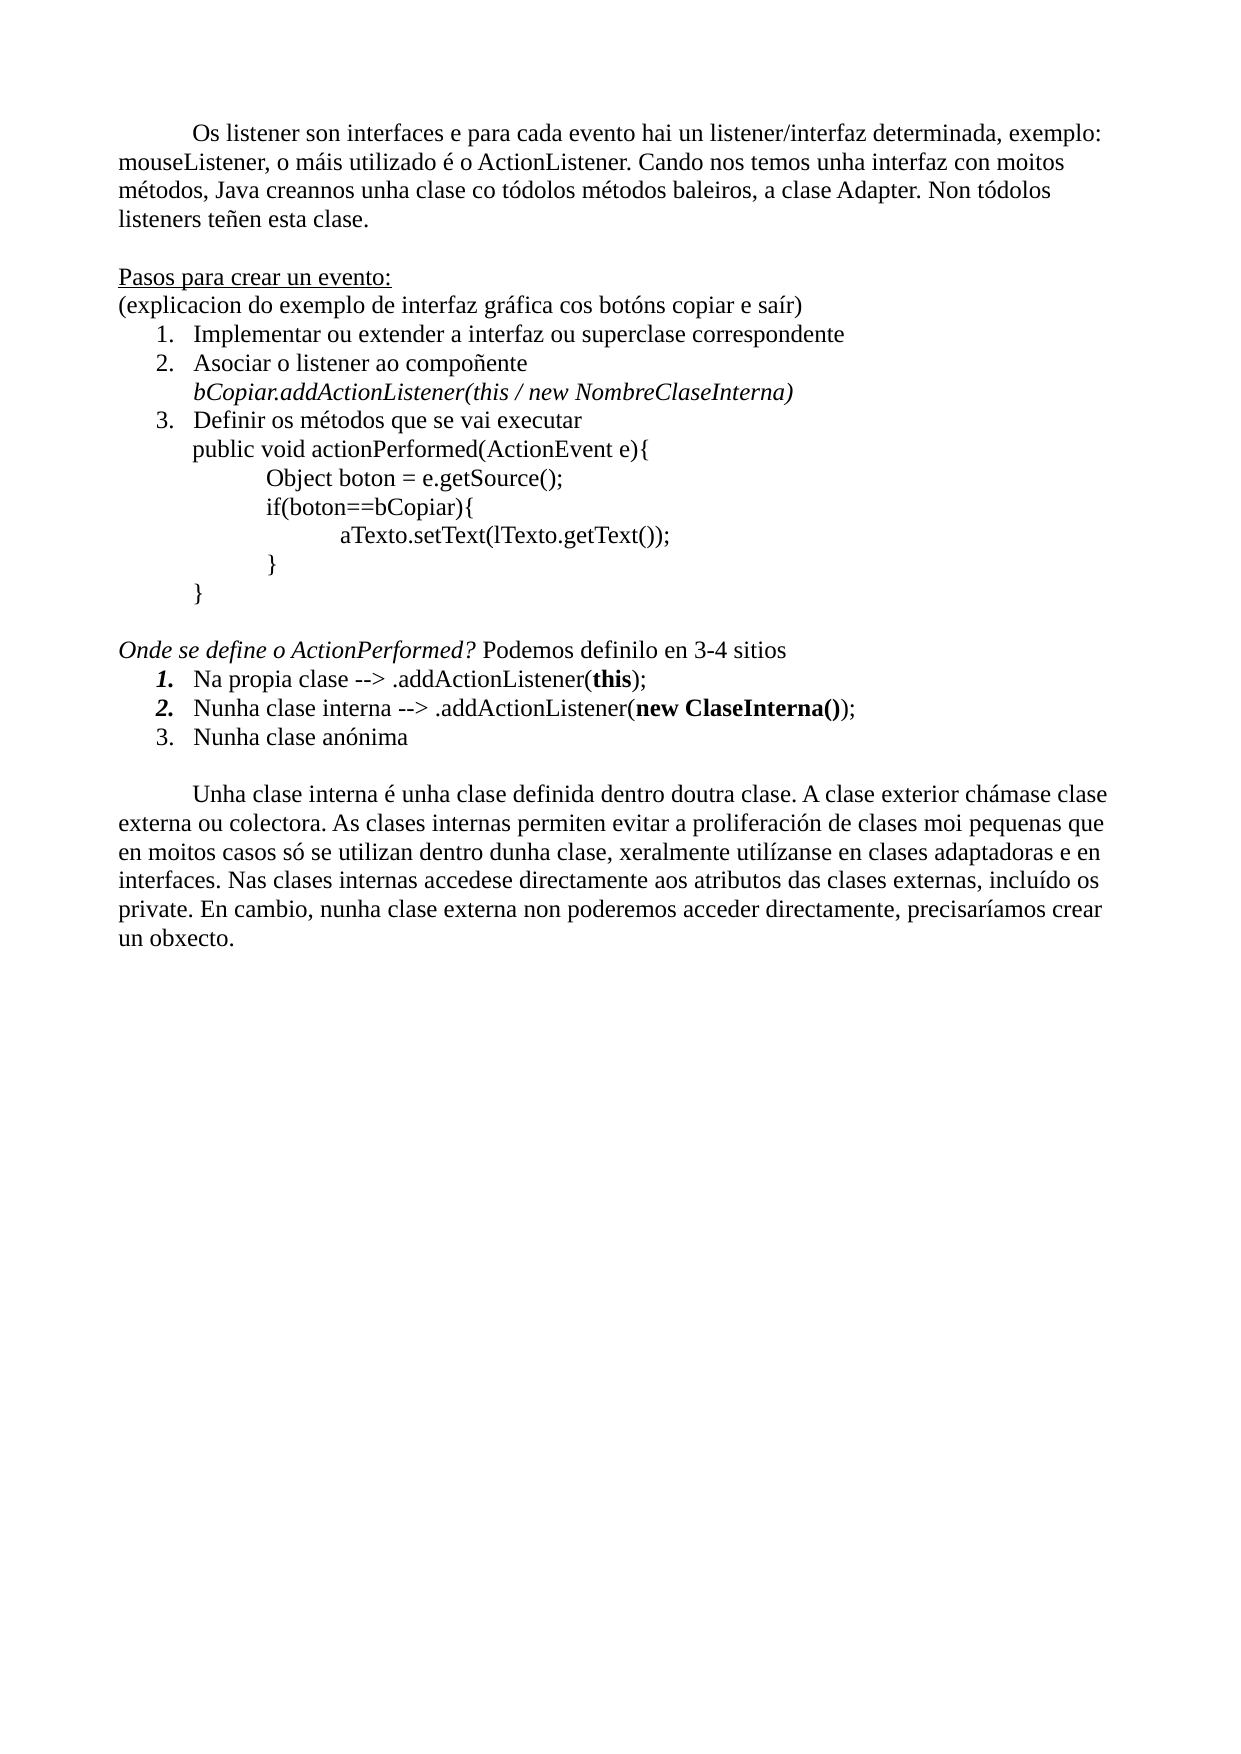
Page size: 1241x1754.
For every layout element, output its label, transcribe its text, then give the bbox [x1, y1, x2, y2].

text (explicacion do exemplo de interfaz gráfica cos botóns copiar e saír) [118, 291, 1122, 319]
text public void actionPerformed(ActionEvent e){ [118, 434, 1122, 463]
list Nunha clase anónima [156, 722, 1122, 751]
list Definir os métodos que se vai executar [156, 406, 1122, 434]
list Implementar ou extender a interfaz ou superclase correspondente [156, 319, 1122, 348]
list Na propia clase --> .addActionListener(this); [156, 664, 1122, 693]
text } [118, 578, 1122, 607]
text Pasos para crear un evento: [118, 262, 1122, 291]
list bCopiar.addActionListener(this / new NombreClaseInterna) [156, 377, 1122, 406]
text Object boton = e.getSource(); [118, 463, 1122, 492]
list Asociar o listener ao compoñente [156, 348, 1122, 377]
list Nunha clase interna --> .addActionListener(new ClaseInterna()); [156, 693, 1122, 722]
text } [118, 549, 1122, 578]
text Unha clase interna é unha clase definida dentro doutra clase. A clase exterior chámase clase externa ou colectora. As clases internas permiten evitar a proliferación de clases moi pequenas que en moitos casos só se utilizan dentro dunha clase, xeralmente utilízanse en clases adaptadoras e en interfaces. Nas clases internas accedese directamente aos atributos das clases externas, incluído os private. En cambio, nunha clase externa non poderemos acceder directamente, precisaríamos crear un obxecto. [118, 779, 1122, 952]
text if(boton==bCopiar){ [118, 492, 1122, 521]
text Onde se define o ActionPerformed? Podemos definilo en 3-4 sitios [118, 636, 1122, 664]
text aTexto.setText(lTexto.getText()); [118, 521, 1122, 549]
text Os listener son interfaces e para cada evento hai un listener/interfaz determinada, exemplo: mouseListener, o máis utilizado é o ActionListener. Cando nos temos unha interfaz con moitos métodos, Java creannos unha clase co tódolos métodos baleiros, a clase Adapter. Non tódolos listeners teñen esta clase. [118, 118, 1122, 233]
